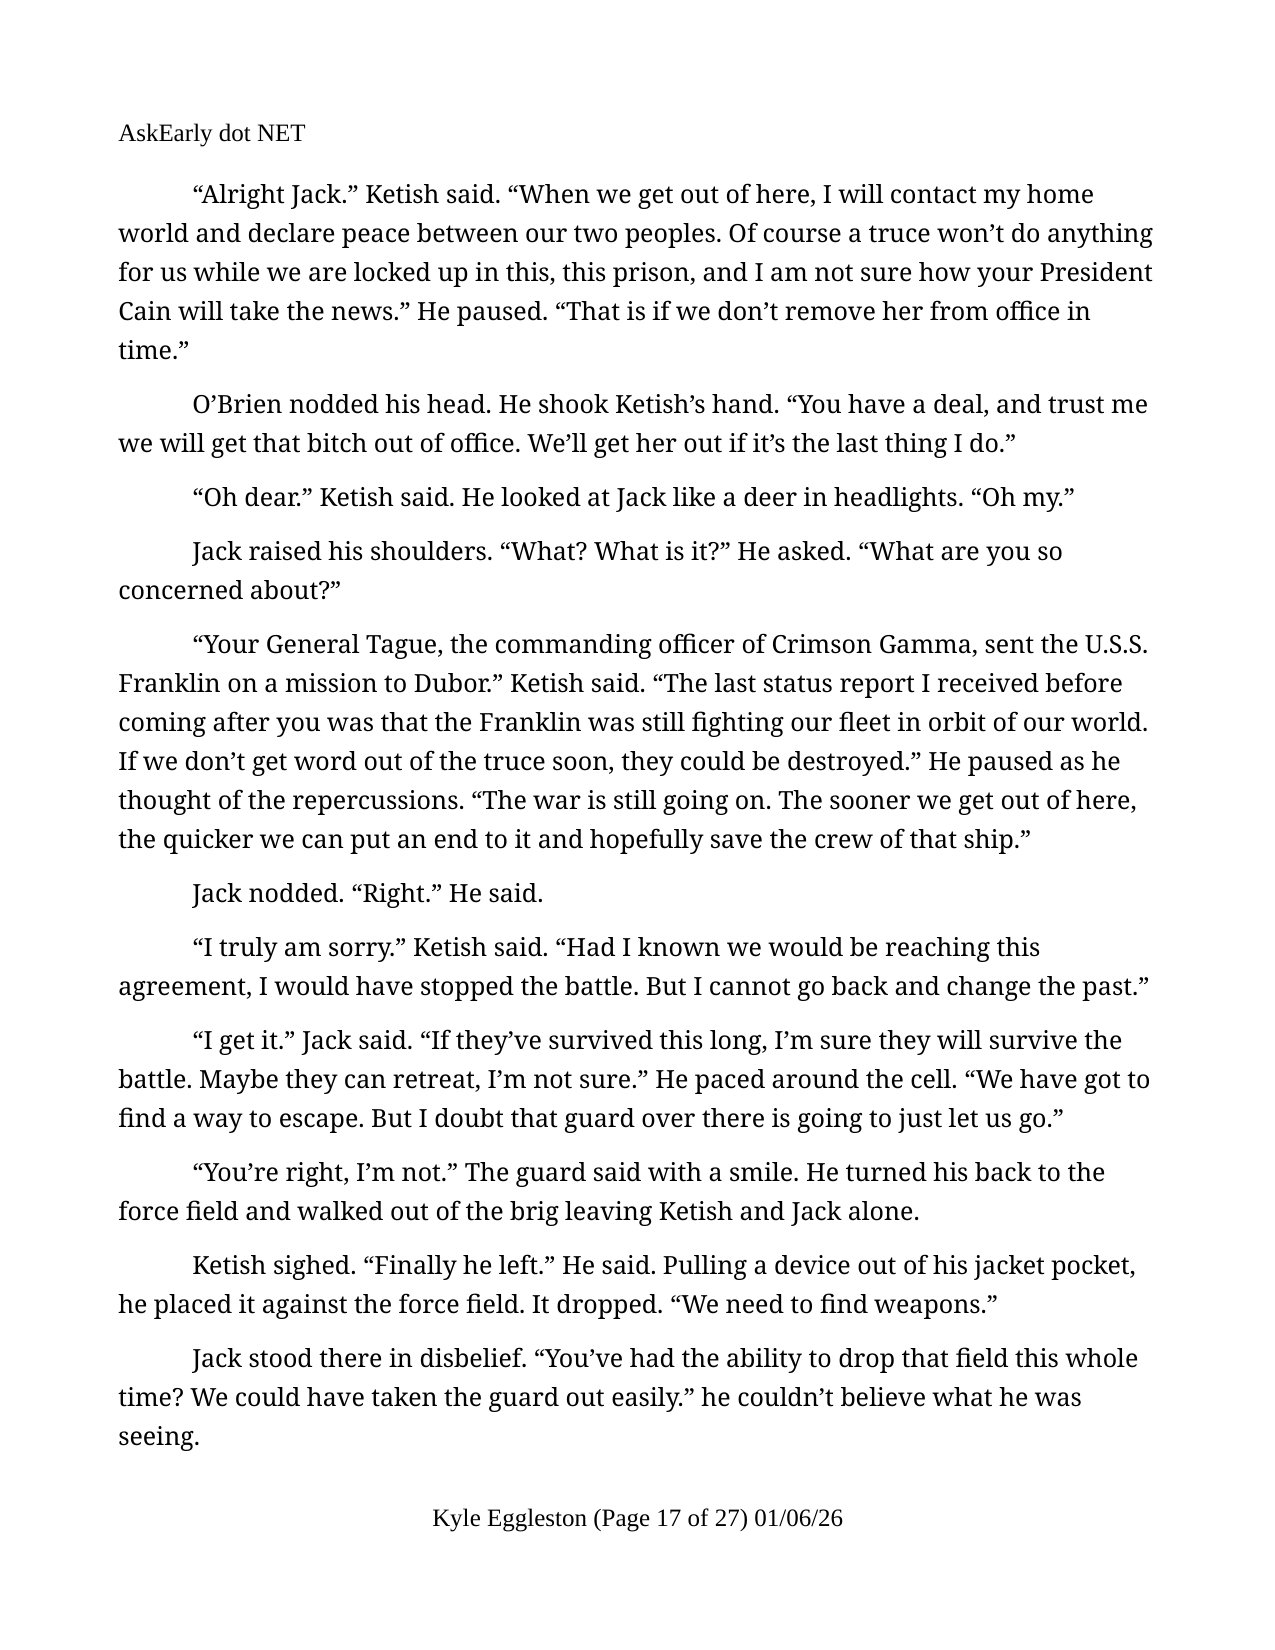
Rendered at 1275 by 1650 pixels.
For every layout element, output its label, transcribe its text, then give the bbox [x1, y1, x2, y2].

text Jack nodded. “Right.” He said. [118, 876, 1157, 910]
text “Your General Tague, the commanding officer of Crimson Gamma, sent the U.S.S. Franklin on a mission to Dubor.” Ketish said. “The last status report I received before coming after you was that the Franklin was still fighting our fleet in orbit of our world. If we don’t get word out of the truce soon, they could be destroyed.” He paused as he thought of the repercussions. “The war is still going on. The sooner we get out of here, the quicker we can put an end to it and hopefully save the crew of that ship.” [118, 626, 1157, 856]
text Ketish sighed. “Finally he left.” He said. Pulling a device out of his jacket pocket, he placed it against the force field. It dropped. “We need to find weapons.” [118, 1248, 1157, 1321]
text “You’re right, I’m not.” The guard said with a smile. He turned his back to the force field and walked out of the brig leaving Ketish and Jack alone. [118, 1155, 1157, 1228]
text Jack stood there in disbelief. “You’ve had the ability to drop that field this whole time? We could have taken the guard out easily.” he couldn’t believe what he was seeing. [118, 1341, 1157, 1453]
text Jack raised his shoulders. “What? What is it?” He asked. “What are you so concerned about?” [118, 533, 1157, 607]
text “I get it.” Jack said. “If they’ve survived this long, I’m sure they will survive the battle. Maybe they can retreat, I’m not sure.” He paced around the cell. “We have got to find a way to escape. But I doubt that guard over there is going to just let us go.” [118, 1023, 1157, 1135]
text “I truly am sorry.” Ketish said. “Had I known we would be reaching this agreement, I would have stopped the battle. But I cannot go back and change the past.” [118, 930, 1157, 1003]
text O’Brien nodded his head. He shook Ketish’s hand. “You have a deal, and trust me we will get that bitch out of office. We’ll get her out if it’s the last thing I do.” [118, 387, 1157, 460]
text “Alright Jack.” Ketish said. “When we get out of here, I will contact my home world and declare peace between our two peoples. Of course a truce won’t do anything for us while we are locked up in this, this prison, and I am not sure how your President Cain will take the news.” He paused. “That is if we don’t remove her from office in time.” [118, 176, 1157, 367]
text “Oh dear.” Ketish said. He looked at Jack like a deer in headlights. “Oh my.” [118, 480, 1157, 514]
